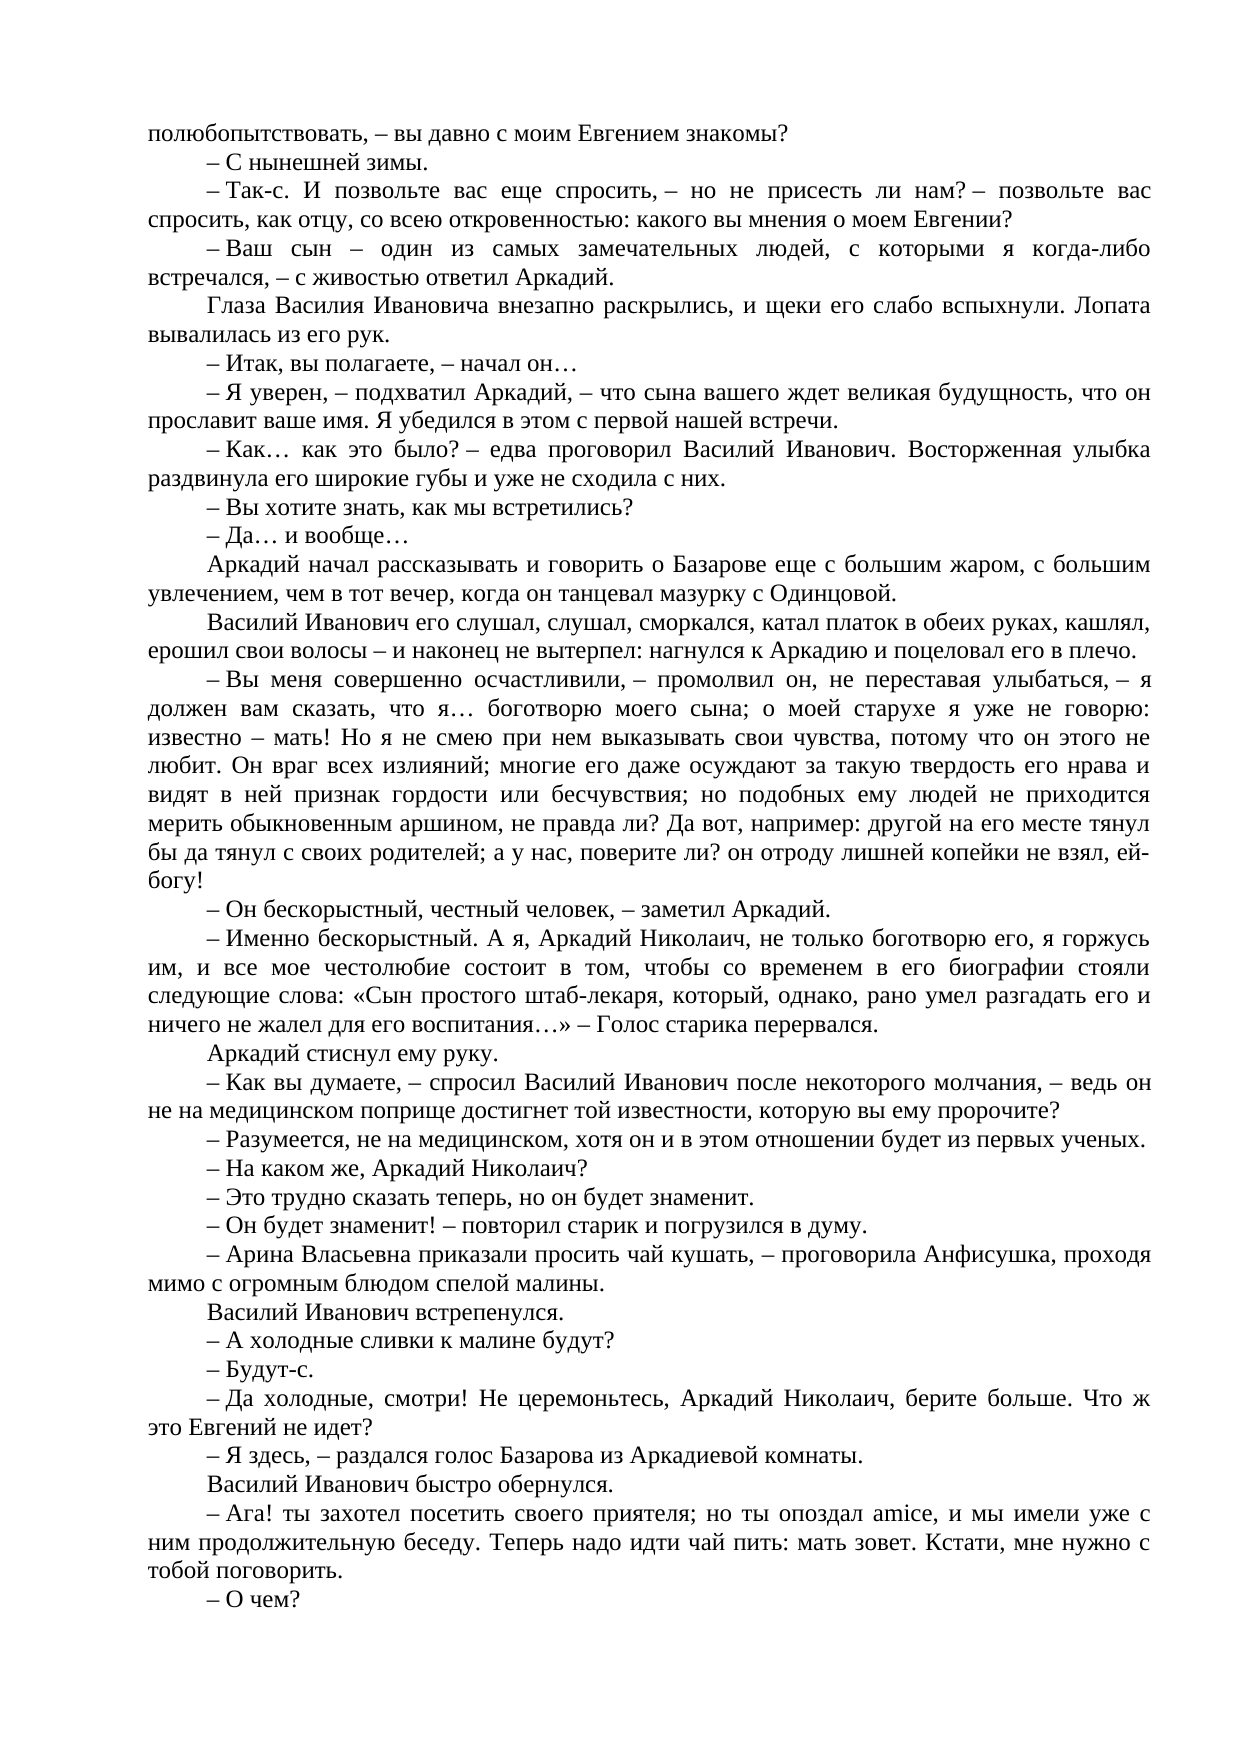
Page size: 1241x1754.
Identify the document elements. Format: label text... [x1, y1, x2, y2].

text – Ага! ты захотел посетить своего приятеля; но ты опоздал amice, и мы имели уже с ним продолжительную беседу. Теперь надо идти чай пить: мать зовет. Кстати, мне нужно с тобой поговорить. [148, 1498, 1152, 1584]
text – Я здесь, – раздался голос Базарова из Аркадиевой комнаты. [148, 1441, 1152, 1469]
text – Как… как это было? – едва проговорил Василий Иванович. Восторженная улыбка раздвинула его широкие губы и уже не сходила с них. [148, 434, 1152, 492]
text – Да… и вообще… [148, 521, 1152, 549]
text – Арина Власьевна приказали просить чай кушать, – проговорила Анфисушка, проходя мимо с огромным блюдом спелой малины. [148, 1239, 1152, 1297]
text – Итак, вы полагаете, – начал он… [148, 348, 1152, 377]
text – Будут-с. [148, 1354, 1152, 1383]
text – О чем? [148, 1584, 1152, 1613]
text Василий Иванович его слушал, слушал, сморкался, катал платок в обеих руках, кашлял, ерошил свои волосы – и наконец не вытерпел: нагнулся к Аркадию и поцеловал его в плечо. [148, 607, 1152, 664]
text – А холодные сливки к малине будут? [148, 1326, 1152, 1354]
text – Я уверен, – подхватил Аркадий, – что сына вашего ждет великая будущность, что он прославит ваше имя. Я убедился в этом с первой нашей встречи. [148, 377, 1152, 434]
text – Вы меня совершенно осчастливили, – промолвил он, не переставая улыбаться, – я должен вам сказать, что я… боготворю моего сына; о моей старухе я уже не говорю: известно – мать! Но я не смею при нем выказывать свои чувства, потому что он этого не любит. Он враг всех излияний; многие его даже осуждают за такую твердость его нрава и видят в ней признак гордости или бесчувствия; но подобных ему людей не приходится мерить обыкновенным аршином, не правда ли? Да вот, например: другой на его месте тянул бы да тянул с своих родителей; а у нас, поверите ли? он отроду лишней копейки не взял, ей-богу! [148, 664, 1152, 894]
text – Именно бескорыстный. А я, Аркадий Николаич, не только боготворю его, я горжусь им, и все мое честолюбие состоит в том, чтобы со временем в его биографии стояли следующие слова: «Сын простого штаб-лекаря, который, однако, рано умел разгадать его и ничего не жалел для его воспитания…» – Голос старика перервался. [148, 923, 1152, 1038]
text – С нынешней зимы. [148, 147, 1152, 176]
text – Как вы думаете, – спросил Василий Иванович после некоторого молчания, – ведь он не на медицинском поприще достигнет той известности, которую вы ему пророчите? [148, 1067, 1152, 1124]
text – Так-с. И позвольте вас еще спросить, – но не присесть ли нам? – позвольте вас спросить, как отцу, со всею откровенностью: какого вы мнения о моем Евгении? [148, 176, 1152, 233]
text – Вы хотите знать, как мы встретились? [148, 492, 1152, 521]
text Глаза Василия Ивановича внезапно раскрылись, и щеки его слабо вспыхнули. Лопата вывалилась из его рук. [148, 291, 1152, 348]
text Василий Иванович быстро обернулся. [148, 1469, 1152, 1498]
text Аркадий начал рассказывать и говорить о Базарове еще с большим жаром, с большим увлечением, чем в тот вечер, когда он танцевал мазурку с Одинцовой. [148, 549, 1152, 607]
text – На каком же, Аркадий Николаич? [148, 1153, 1152, 1182]
text Василий Иванович встрепенулся. [148, 1297, 1152, 1326]
text – Да холодные, смотри! Не церемоньтесь, Аркадий Николаич, берите больше. Что ж это Евгений не идет? [148, 1383, 1152, 1441]
text полюбопытствовать, – вы давно с моим Евгением знакомы? [148, 118, 1152, 147]
text – Ваш сын – один из самых замечательных людей, с которыми я когда-либо встречался, – с живостью ответил Аркадий. [148, 233, 1152, 291]
text – Разумеется, не на медицинском, хотя он и в этом отношении будет из первых ученых. [148, 1124, 1152, 1153]
text – Это трудно сказать теперь, но он будет знаменит. [148, 1182, 1152, 1211]
text Аркадий стиснул ему руку. [148, 1038, 1152, 1067]
text – Он будет знаменит! – повторил старик и погрузился в думу. [148, 1211, 1152, 1239]
text – Он бескорыстный, честный человек, – заметил Аркадий. [148, 894, 1152, 923]
